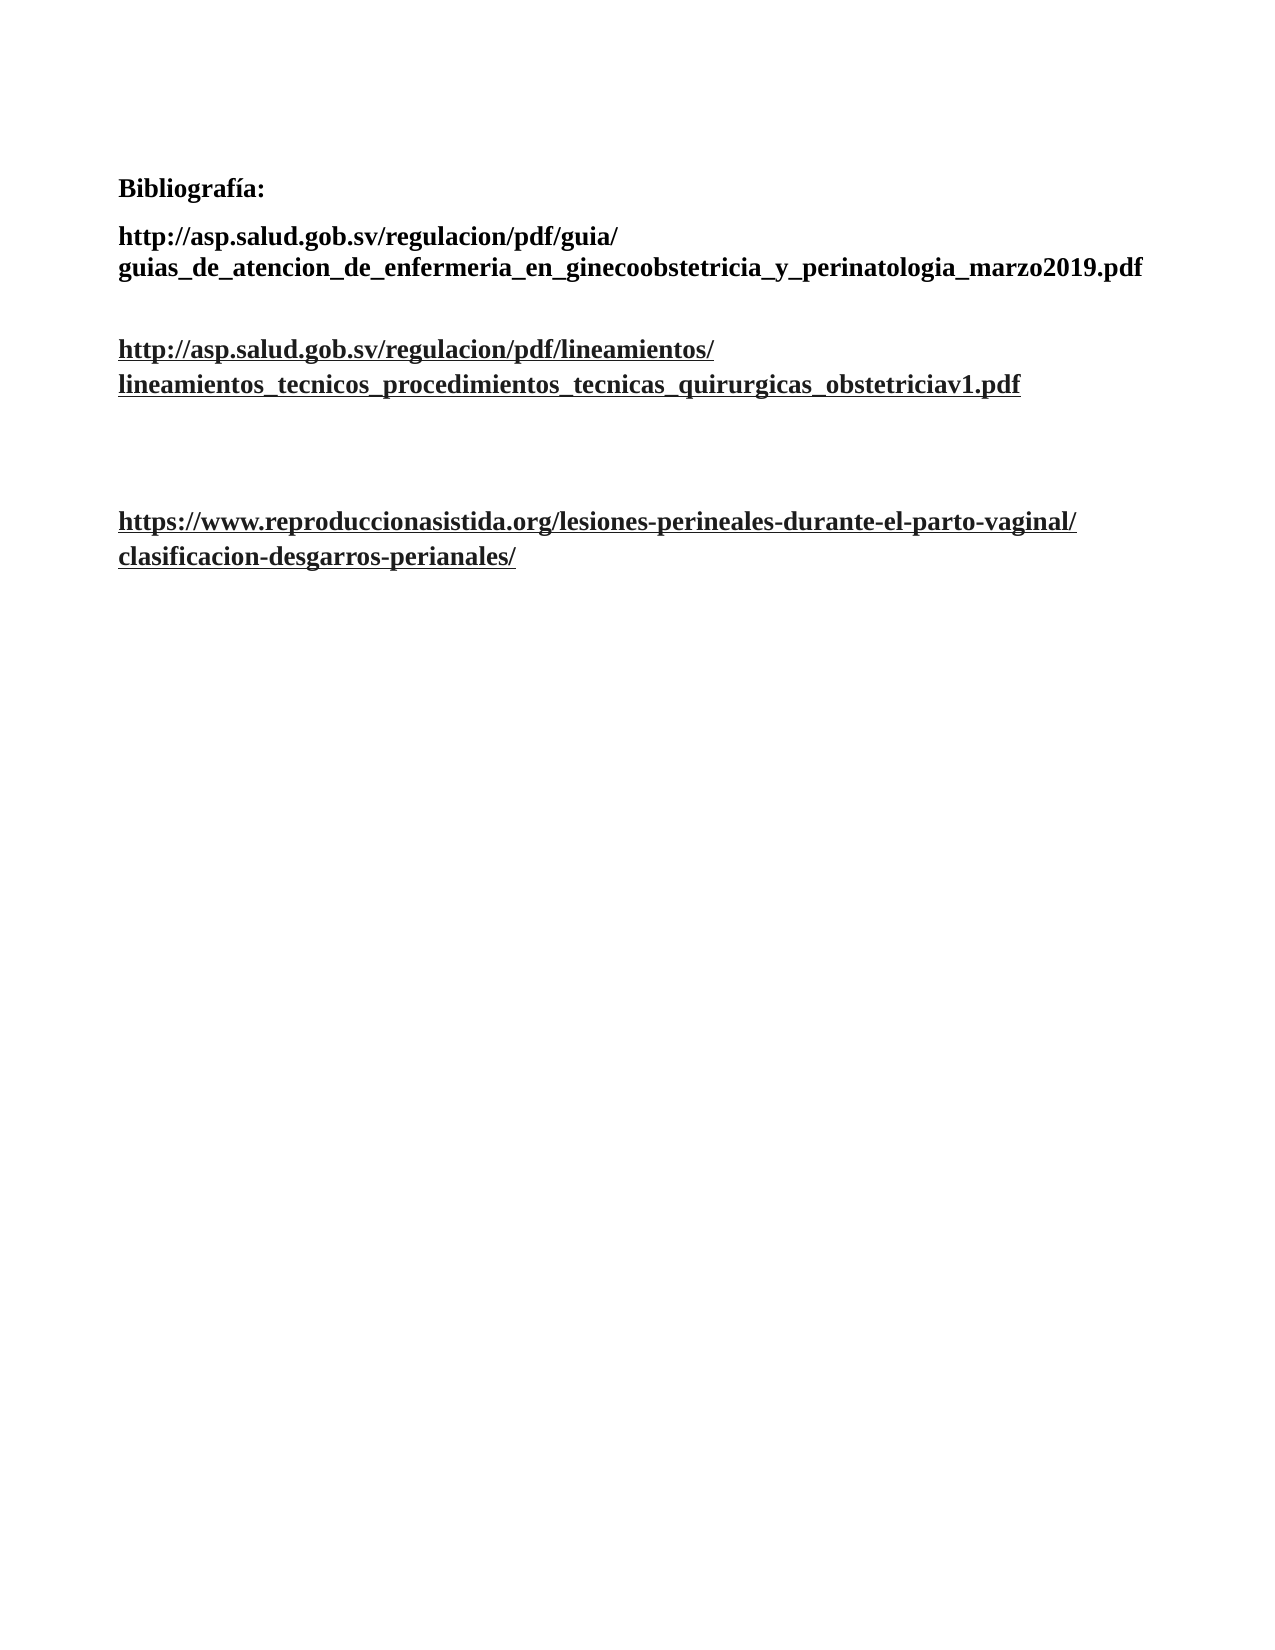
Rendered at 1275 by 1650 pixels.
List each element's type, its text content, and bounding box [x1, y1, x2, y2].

text http://asp.salud.gob.sv/regulacion/pdf/guia/guias_de_atencion_de_enfermeria_en_ginecoobstetricia_y_perinatologia_marzo2019.pdf [118, 220, 1157, 282]
text http://asp.salud.gob.sv/regulacion/pdf/lineamientos/lineamientos_tecnicos_procedimientos_tecnicas_quirurgicas_obstetriciav1.pdf [118, 333, 1157, 399]
subtitle Bibliografía: [118, 172, 1157, 203]
text https://www.reproduccionasistida.org/lesiones-perineales-durante-el-parto-vaginal/clasificacion-desgarros-perianales/ [118, 505, 1157, 572]
